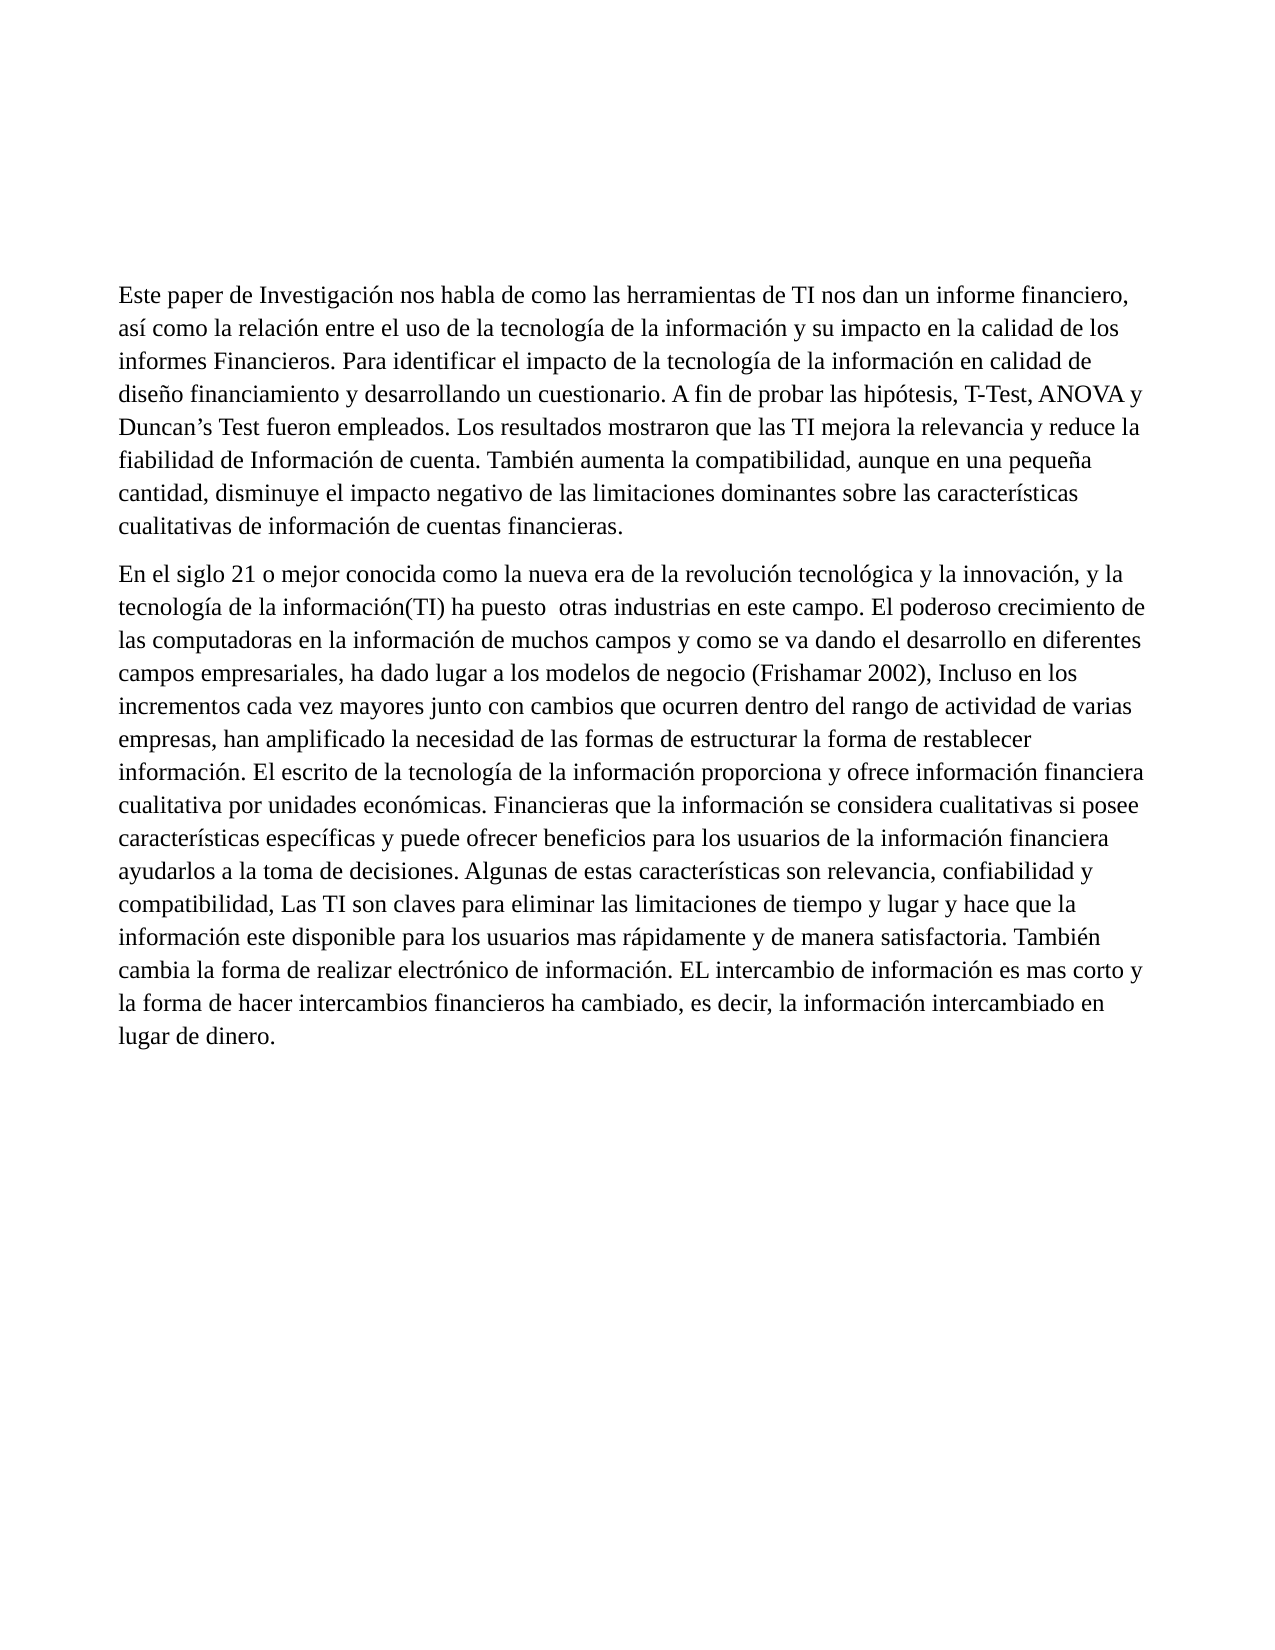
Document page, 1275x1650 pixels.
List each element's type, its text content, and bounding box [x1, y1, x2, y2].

text Este paper de Investigación nos habla de como las herramientas de TI nos dan un informe financiero, así como la relación entre el uso de la tecnología de la información y su impacto en la calidad de los informes Financieros. Para identificar el impacto de la tecnología de la información en calidad de diseño financiamiento y desarrollando un cuestionario. A fin de probar las hipótesis, T-Test, ANOVA y Duncan’s Test fueron empleados. Los resultados mostraron que las TI mejora la relevancia y reduce la fiabilidad de Información de cuenta. También aumenta la compatibilidad, aunque en una pequeña cantidad, disminuye el impacto negativo de las limitaciones dominantes sobre las características cualitativas de información de cuentas financieras. [118, 247, 1157, 540]
text En el siglo 21 o mejor conocida como la nueva era de la revolución tecnológica y la innovación, y la tecnología de la información(TI) ha puesto otras industrias en este campo. El poderoso crecimiento de las computadoras en la información de muchos campos y como se va dando el desarrollo en diferentes campos empresariales, ha dado lugar a los modelos de negocio (Frishamar 2002), Incluso en los incrementos cada vez mayores junto con cambios que ocurren dentro del rango de actividad de varias empresas, han amplificado la necesidad de las formas de estructurar la forma de restablecer información. El escrito de la tecnología de la información proporciona y ofrece información financiera cualitativa por unidades económicas. Financieras que la información se considera cualitativas si posee características específicas y puede ofrecer beneficios para los usuarios de la información financiera ayudarlos a la toma de decisiones. Algunas de estas características son relevancia, confiabilidad y compatibilidad, Las TI son claves para eliminar las limitaciones de tiempo y lugar y hace que la información este disponible para los usuarios mas rápidamente y de manera satisfactoria. También cambia la forma de realizar electrónico de información. EL intercambio de información es mas corto y la forma de hacer intercambios financieros ha cambiado, es decir, la información intercambiado en lugar de dinero. [118, 559, 1157, 1050]
